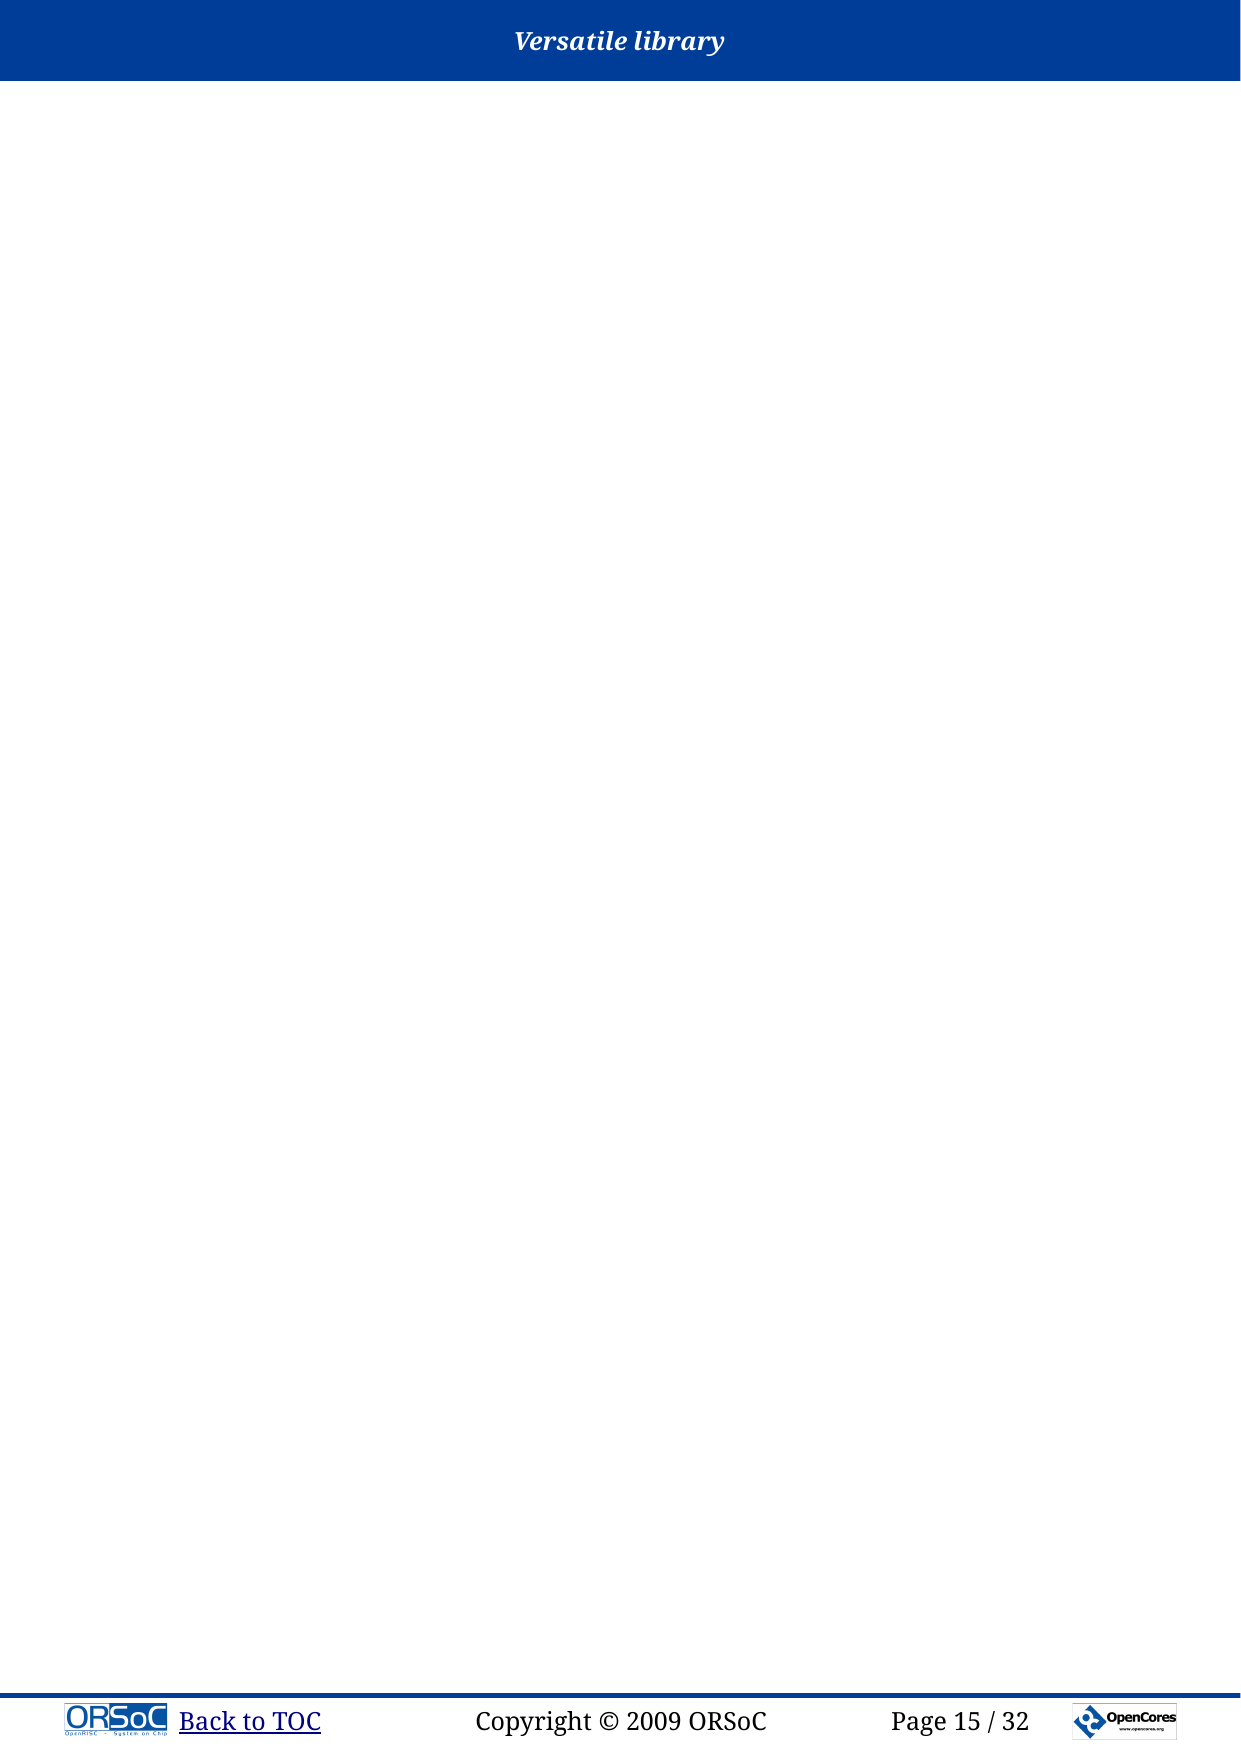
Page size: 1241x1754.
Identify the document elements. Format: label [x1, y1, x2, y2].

picture [64, 1703, 168, 1736]
picture [1072, 1703, 1177, 1740]
